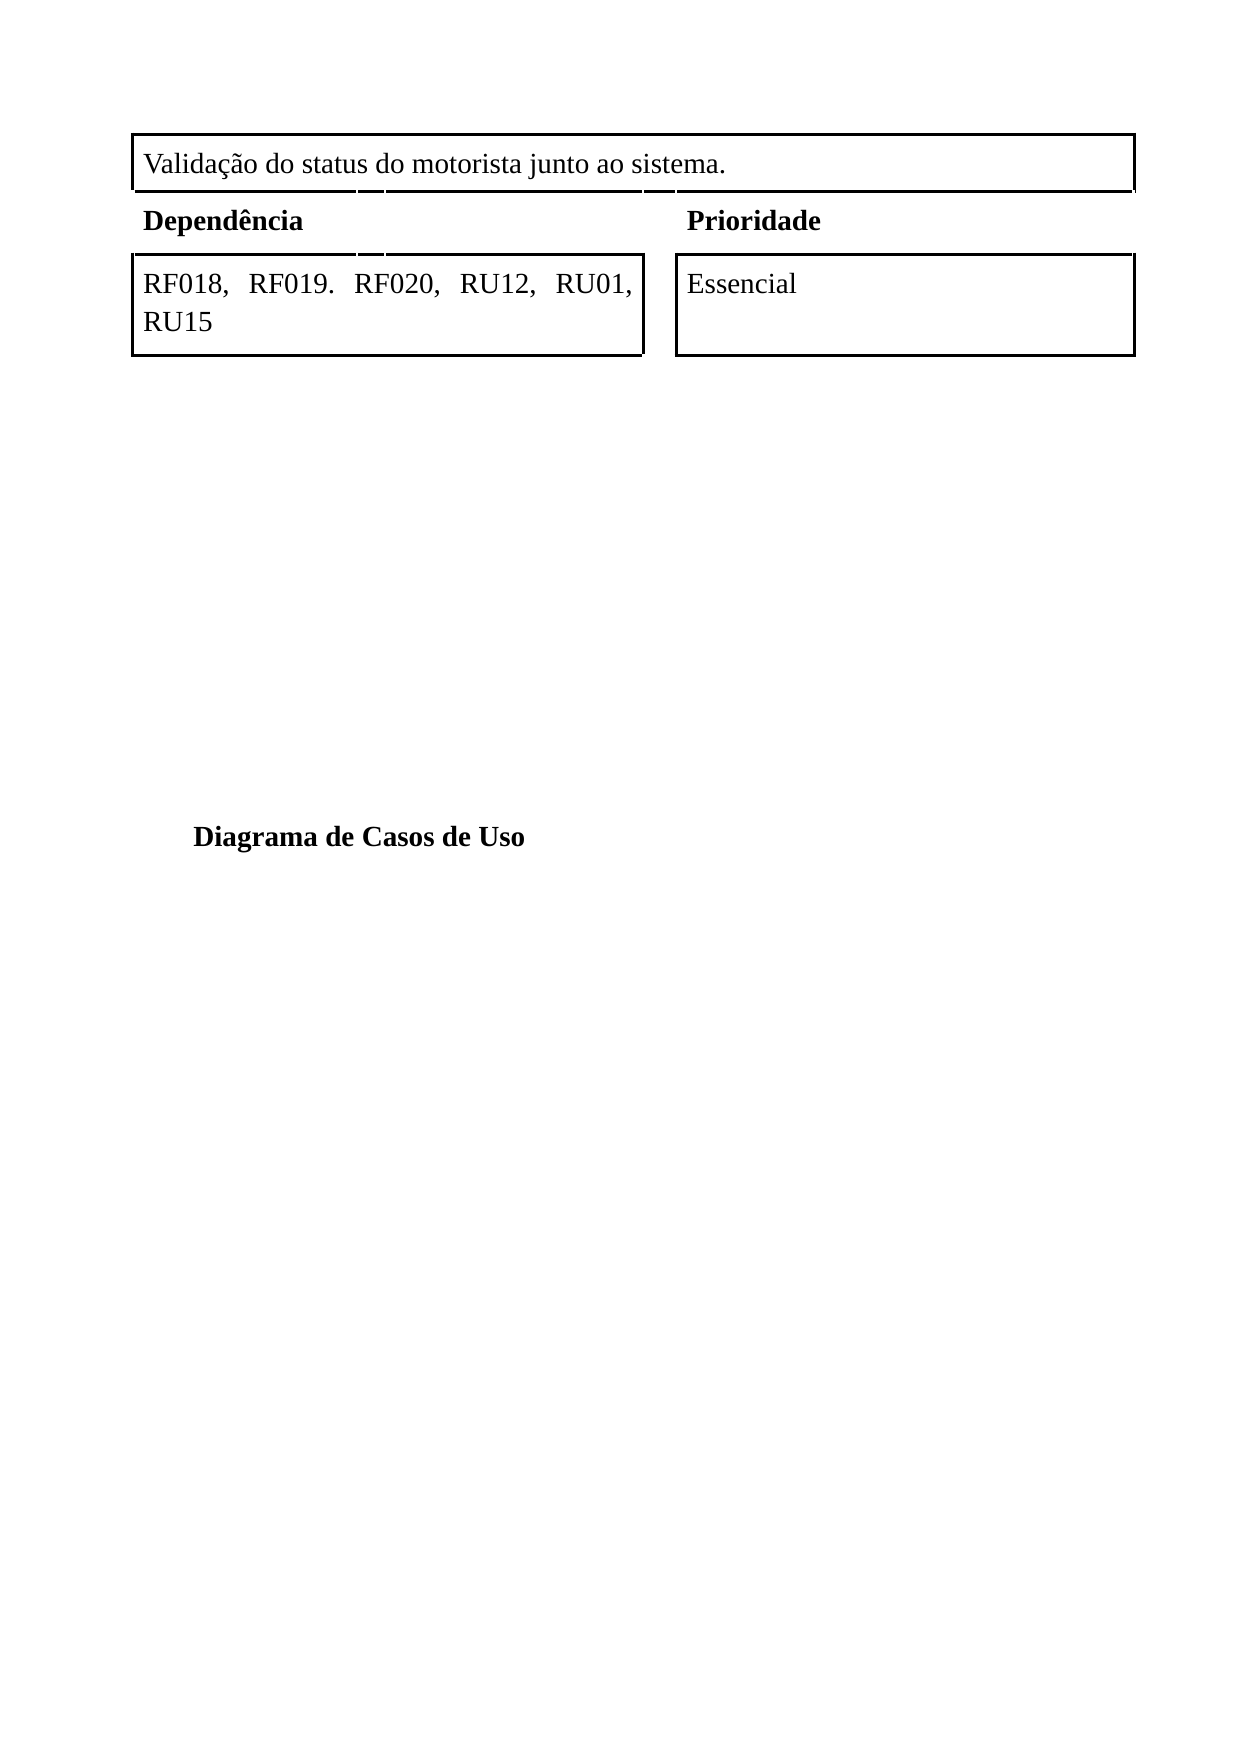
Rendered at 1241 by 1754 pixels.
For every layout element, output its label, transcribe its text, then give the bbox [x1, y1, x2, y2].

table_cell Essencial [678, 253, 1133, 353]
table_cell [386, 193, 642, 252]
table_cell [645, 256, 675, 353]
table_cell [644, 193, 675, 252]
table_cell Validação do status do motorista junto ao sistema. [134, 136, 1133, 190]
table_cell Prioridade [677, 190, 1133, 252]
table_cell [358, 193, 384, 252]
text Diagrama de Casos de Uso [118, 819, 1122, 853]
table_cell RF018, RF019. RF020, RU12, RU01, RU15 [134, 254, 642, 353]
table_cell Dependência [134, 191, 356, 252]
